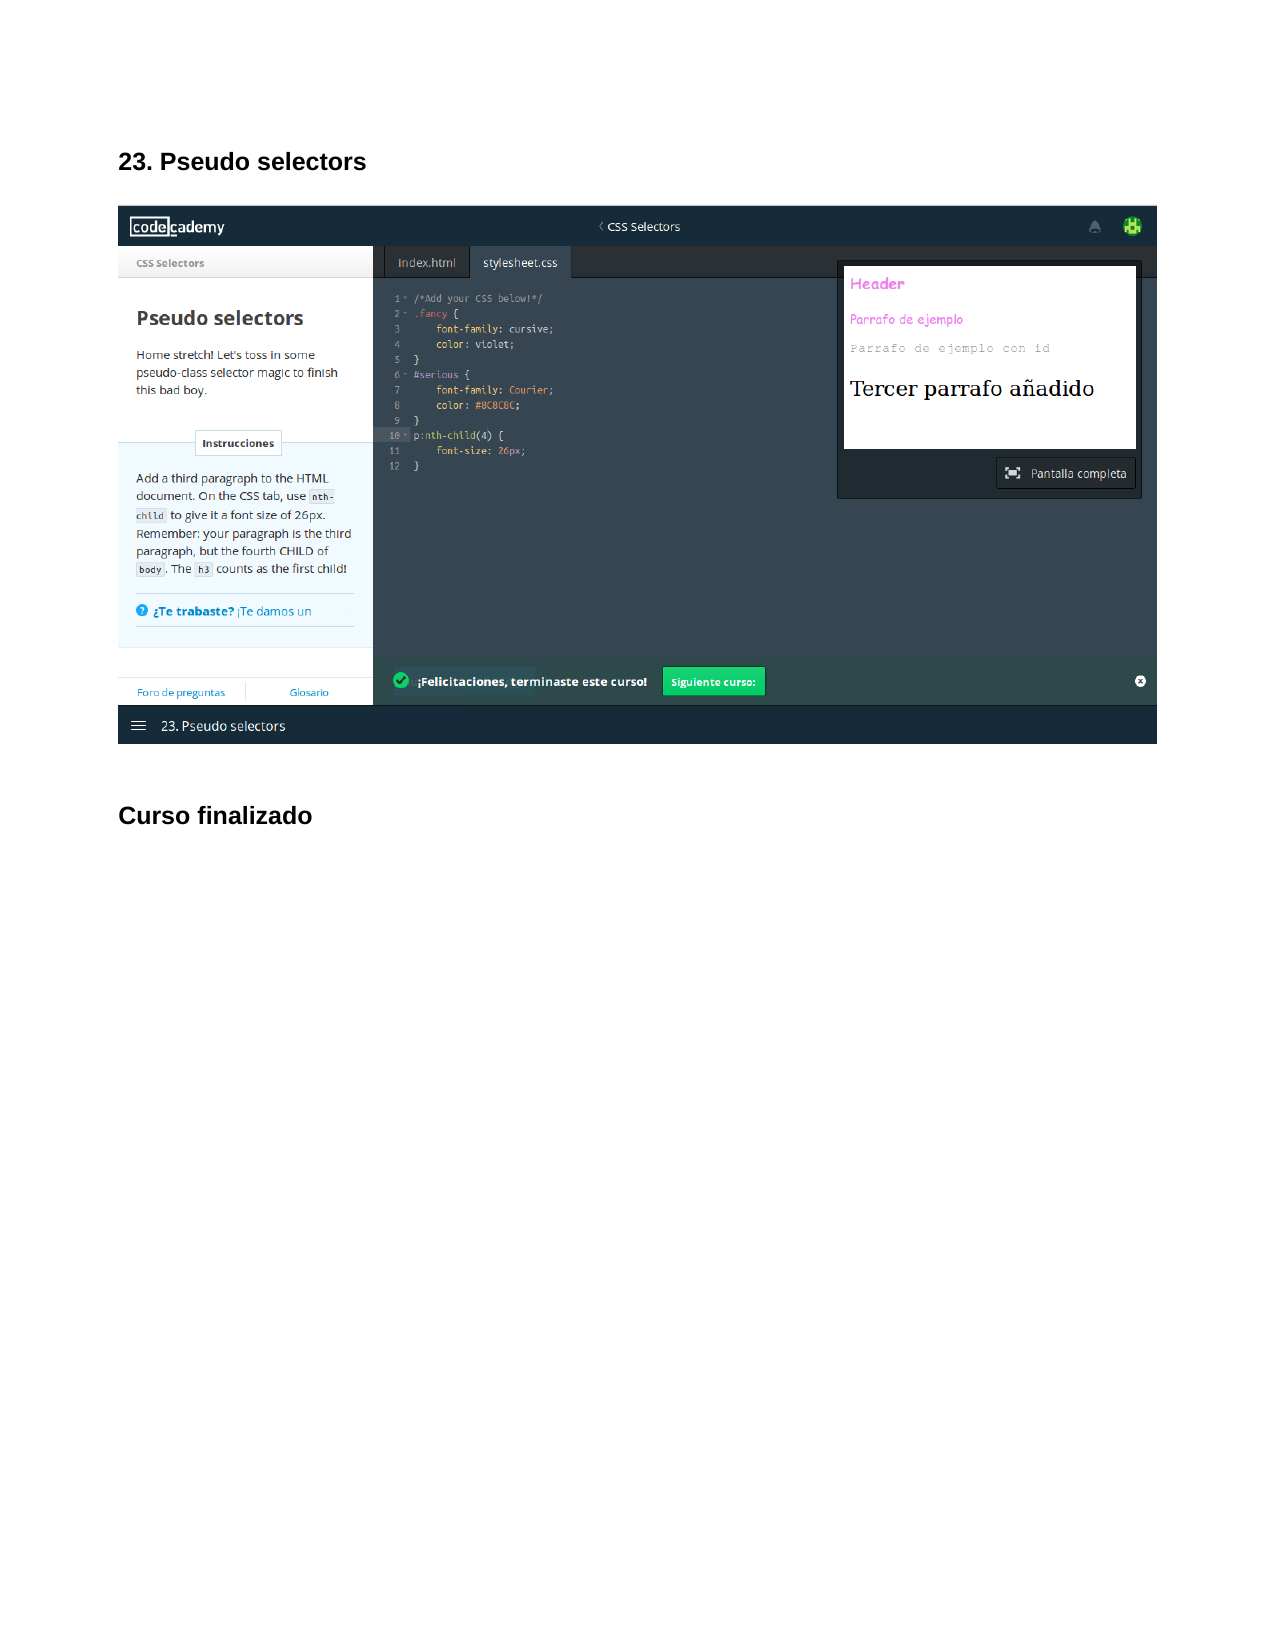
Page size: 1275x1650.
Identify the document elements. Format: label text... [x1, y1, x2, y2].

text 23. Pseudo selectors [118, 147, 1157, 176]
text Curso finalizado [118, 801, 1157, 830]
picture [118, 204, 1157, 744]
